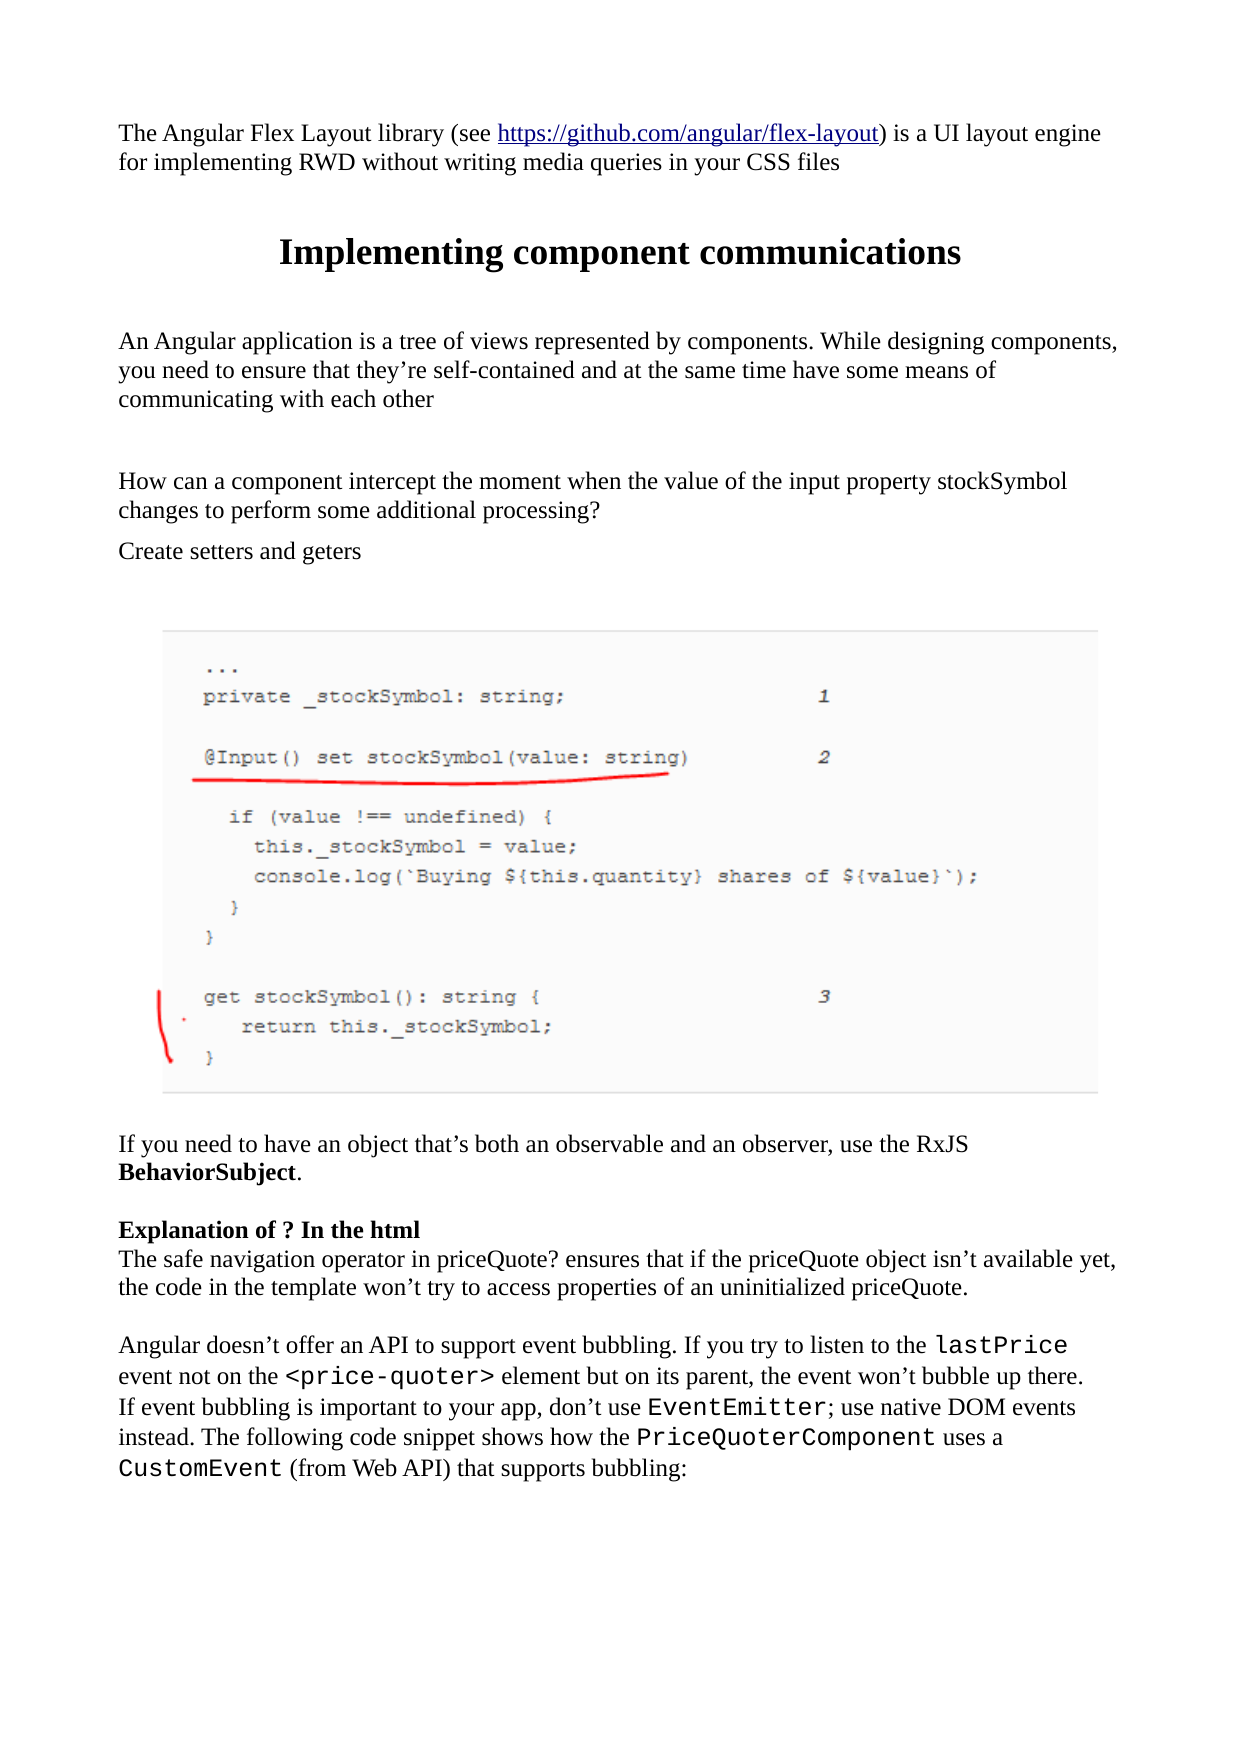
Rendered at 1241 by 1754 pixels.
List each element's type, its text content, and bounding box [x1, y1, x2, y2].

picture [142, 618, 1099, 1100]
text The Angular Flex Layout library (see https://github.com/angular/flex-layout) is a UI layout engine for implementing RWD without writing media queries in your CSS files [118, 118, 1122, 176]
text An Angular application is a tree of views represented by components. While designing components, you need to ensure that they’re self-contained and at the same time have some means of communicating with each other [118, 326, 1122, 412]
text Create setters and geters [118, 536, 1122, 565]
subtitle Implementing component communications [118, 229, 1122, 272]
text If you need to have an object that’s both an observable and an observer, use the RxJS BehaviorSubject. [118, 1129, 1122, 1186]
text Explanation of ? In the html [118, 1215, 1122, 1244]
text How can a component intercept the moment when the value of the input property stockSymbol changes to perform some additional processing? [118, 466, 1122, 524]
text The safe navigation operator in priceQuote? ensures that if the priceQuote object isn’t available yet, the code in the template won’t try to access properties of an uninitialized priceQuote. [118, 1244, 1122, 1301]
text Angular doesn’t offer an API to support event bubbling. If you try to listen to the lastPrice event not on the <price-quoter> element but on its parent, the event won’t bubble up there. If event bubbling is important to your app, don’t use EventEmitter; use native DOM events instead. The following code snippet shows how the PriceQuoterComponent uses a CustomEvent (from Web API) that supports bubbling: [118, 1330, 1122, 1484]
